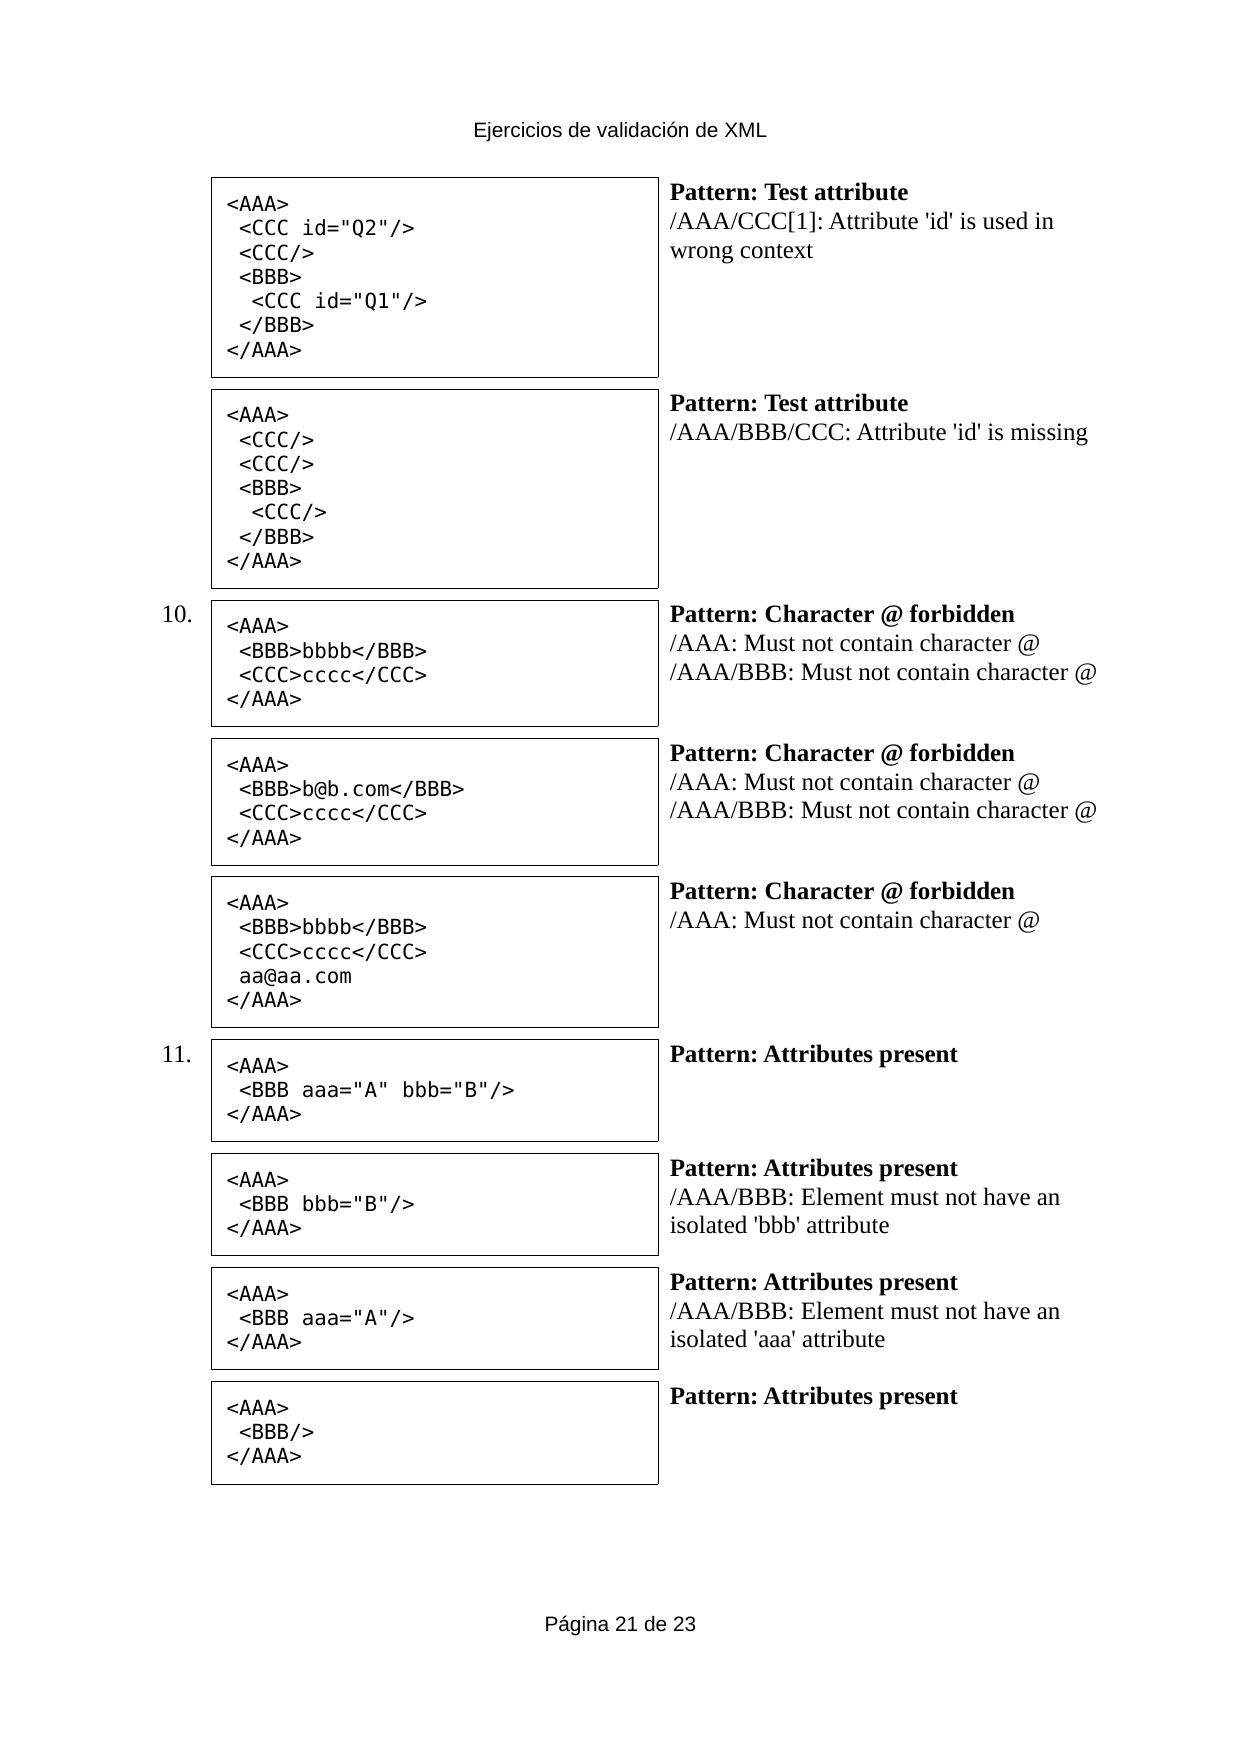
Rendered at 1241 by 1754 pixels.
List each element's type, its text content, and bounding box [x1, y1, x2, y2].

table_cell Pattern: Test attribute /AAA/CCC[1]: Attribute 'id' is used in wrong context [664, 172, 1122, 383]
table_cell [118, 1375, 206, 1489]
table_cell <AAA> <BBB aaa="A"/> </AAA> [206, 1261, 664, 1375]
table_cell Pattern: Attributes present /AAA/BBB: Element must not have an isolated 'aaa' attribute [664, 1261, 1122, 1375]
table_cell Pattern: Character @ forbidden /AAA: Must not contain character @ /AAA/BBB: Must not contain character @ [664, 594, 1122, 732]
table_cell <AAA> <BBB>bbbb</BBB> <CCC>cccc</CCC> aa@aa.com </AAA> [206, 871, 664, 1033]
table_cell [118, 594, 206, 732]
table_cell [118, 871, 206, 1033]
table_cell Pattern: Attributes present [664, 1033, 1122, 1147]
table_cell [118, 383, 206, 594]
table_cell [118, 172, 206, 383]
table_cell Pattern: Character @ forbidden /AAA: Must not contain character @ [664, 871, 1122, 1033]
table_cell [118, 1033, 206, 1147]
table_cell <AAA> <BBB bbb="B"/> </AAA> [206, 1147, 664, 1261]
table_cell <AAA> <BBB/> </AAA> [206, 1375, 664, 1489]
table_cell Pattern: Attributes present /AAA/BBB: Element must not have an isolated 'bbb' attribute [664, 1147, 1122, 1261]
table_cell Pattern: Character @ forbidden /AAA: Must not contain character @ /AAA/BBB: Must not contain character @ [664, 732, 1122, 871]
table_cell <AAA> <BBB aaa="A" bbb="B"/> </AAA> [206, 1033, 664, 1147]
table_cell <AAA> <BBB>b@b.com</BBB> <CCC>cccc</CCC> </AAA> [206, 732, 664, 871]
table_cell Pattern: Test attribute /AAA/BBB/CCC: Attribute 'id' is missing [664, 383, 1122, 594]
table_cell <AAA> <CCC/> <CCC/> <BBB> <CCC/> </BBB> </AAA> [206, 383, 664, 594]
table_cell <AAA> <CCC id="Q2"/> <CCC/> <BBB> <CCC id="Q1"/> </BBB> </AAA> [206, 172, 664, 383]
table_cell [118, 1147, 206, 1261]
table_cell [118, 732, 206, 871]
table_cell [118, 1261, 206, 1375]
table_cell Pattern: Attributes present [664, 1375, 1122, 1489]
table_cell <AAA> <BBB>bbbb</BBB> <CCC>cccc</CCC> </AAA> [206, 594, 664, 732]
